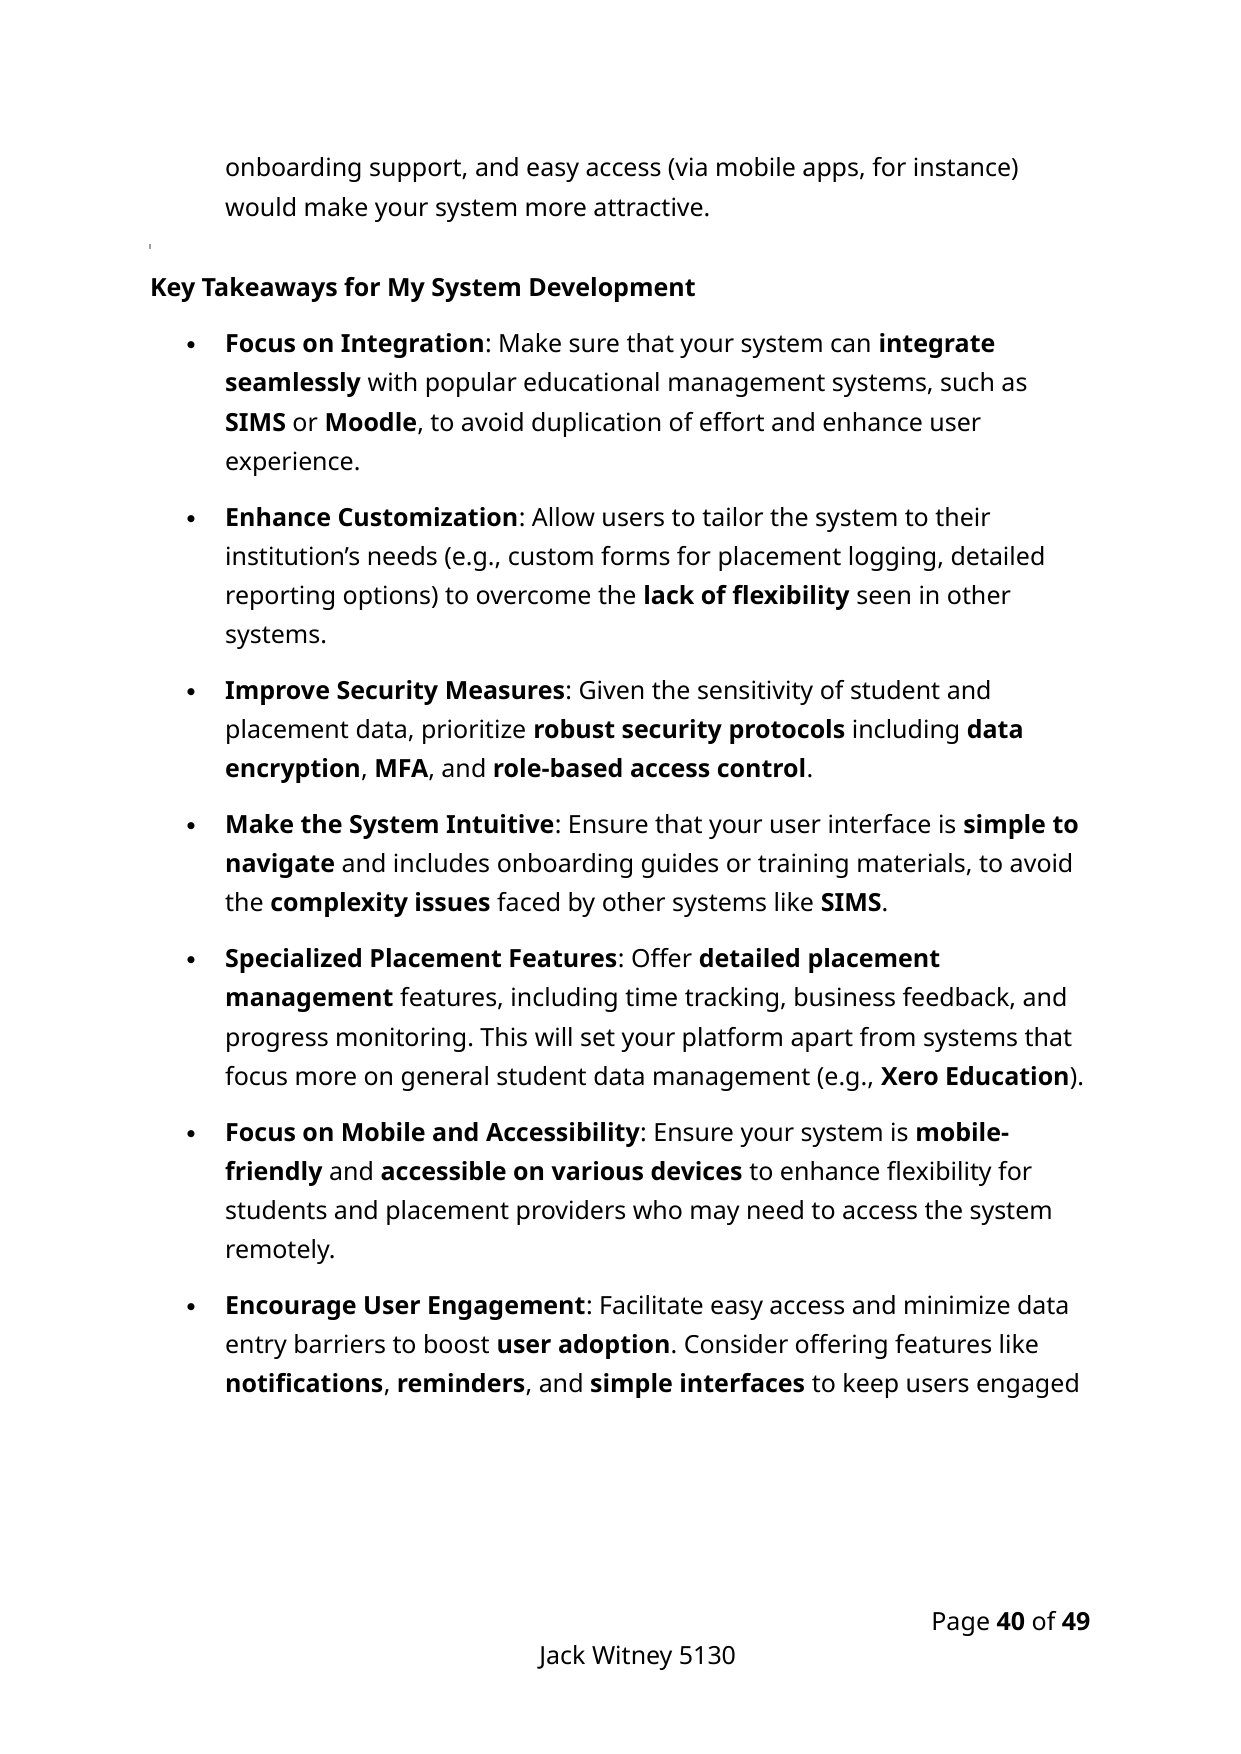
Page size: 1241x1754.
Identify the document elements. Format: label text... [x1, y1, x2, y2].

list Enhance Customization: Allow users to tailor the system to their institution’s needs (e.g., custom forms for placement logging, detailed reporting options) to overcome the lack of flexibility seen in other systems. [187, 499, 1090, 651]
list Focus on Mobile and Accessibility: Ensure your system is mobile-friendly and accessible on various devices to enhance flexibility for students and placement providers who may need to access the system remotely. [187, 1114, 1090, 1266]
list Encourage User Engagement: Facilitate easy access and minimize data entry barriers to boost user adoption. Consider offering features like notifications, reminders, and simple interfaces to keep users engaged [187, 1287, 1090, 1400]
list Make the System Intuitive: Ensure that your user interface is simple to navigate and includes onboarding guides or training materials, to avoid the complexity issues faced by other systems like SIMS. [187, 807, 1090, 919]
list Improve Security Measures: Given the sensitivity of student and placement data, prioritize robust security protocols including data encryption, MFA, and role-based access control. [187, 672, 1090, 785]
text Key Takeaways for My System Development [150, 270, 1090, 304]
list Focus on Integration: Make sure that your system can integrate seamlessly with popular educational management systems, such as SIMS or Moodle, to avoid duplication of effort and enhance user experience. [187, 326, 1090, 477]
list Specialized Placement Features: Offer detailed placement management features, including time tracking, business feedback, and progress monitoring. This will set your platform apart from systems that focus more on general student data management (e.g., Xero Education). [187, 941, 1090, 1092]
list onboarding support, and easy access (via mobile apps, for instance) would make your system more attractive. [187, 150, 1090, 223]
